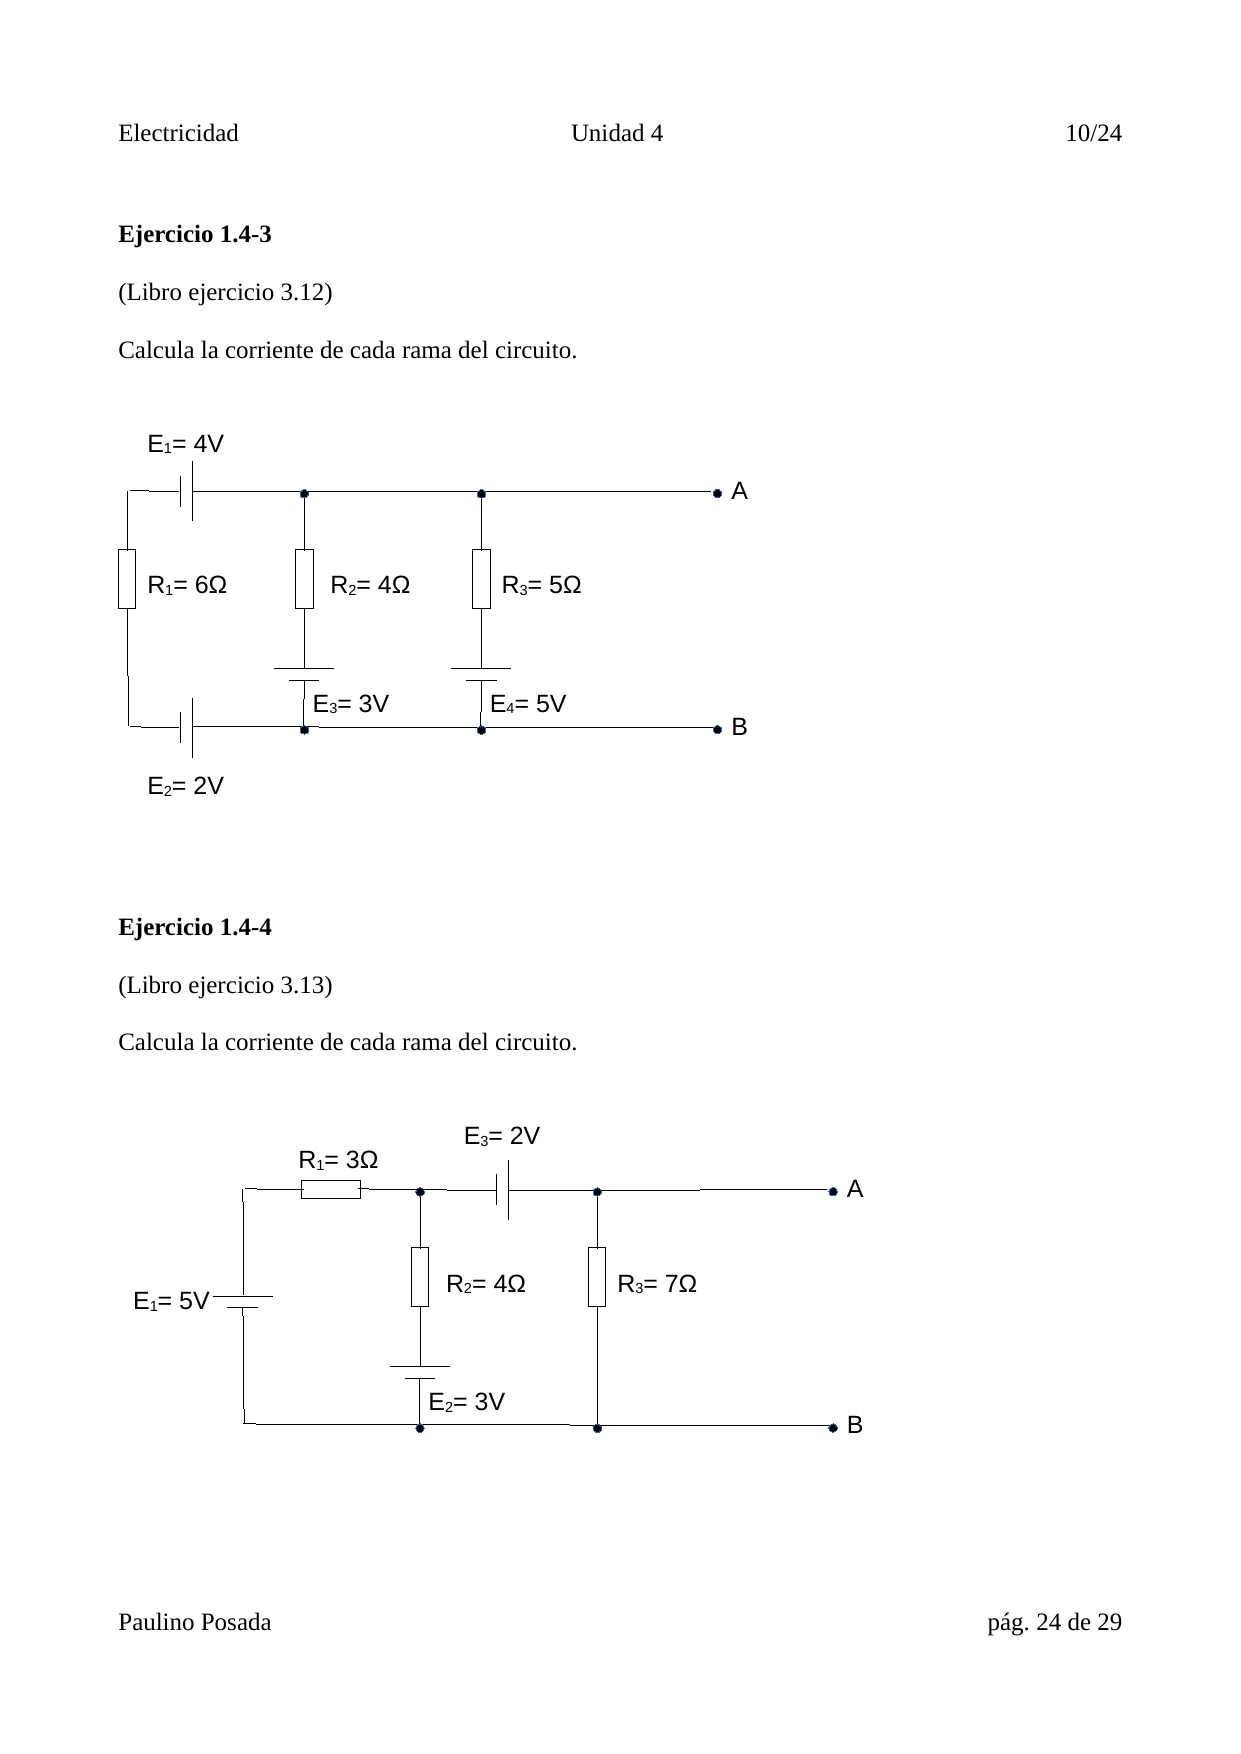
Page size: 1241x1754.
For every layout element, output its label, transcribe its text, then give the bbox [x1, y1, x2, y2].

text Calcula la corriente de cada rama del circuito. [118, 335, 1122, 364]
text Calcula la corriente de cada rama del circuito. [118, 1027, 1122, 1056]
text (Libro ejercicio 3.13) [118, 970, 1122, 998]
text Ejercicio 1.4-3 [118, 219, 1122, 248]
text Ejercicio 1.4-4 [118, 912, 1122, 941]
text (Libro ejercicio 3.12) [118, 277, 1122, 306]
